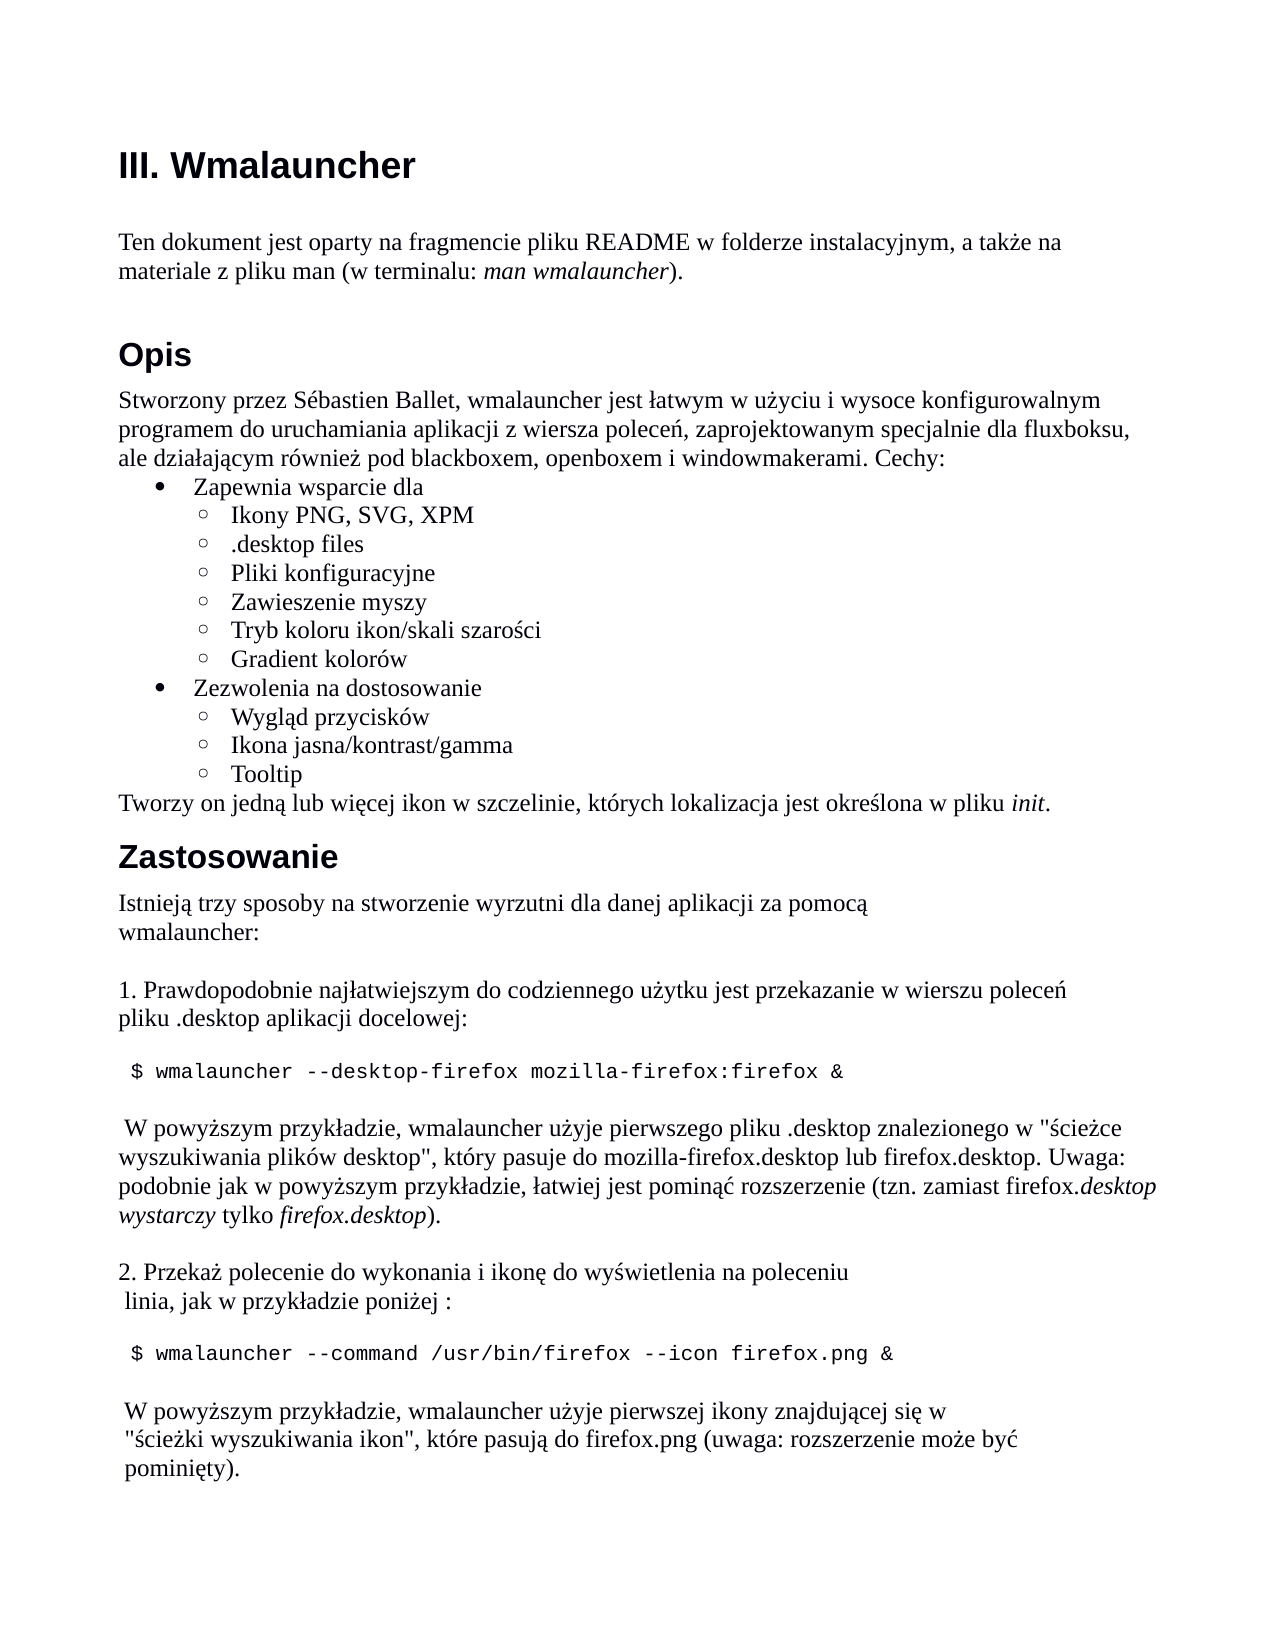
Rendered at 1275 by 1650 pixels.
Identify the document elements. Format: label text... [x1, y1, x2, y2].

list Wygląd przycisków [193, 702, 1157, 731]
text 1. Prawdopodobnie najłatwiejszym do codziennego użytku jest przekazanie w wierszu poleceń pliku .desktop aplikacji docelowej: [118, 975, 1157, 1032]
list Zezwolenia na dostosowanie [156, 673, 1157, 702]
subtitle Zastosowanie [118, 838, 1157, 876]
text $ wmalauncher --desktop-firefox mozilla-firefox:firefox & [118, 1061, 1157, 1085]
text "ścieżki wyszukiwania ikon", które pasują do firefox.png (uwaga: rozszerzenie może być [118, 1424, 1157, 1453]
text Istnieją trzy sposoby na stworzenie wyrzutni dla danej aplikacji za pomocą [118, 888, 1157, 917]
text Tworzy on jedną lub więcej ikon w szczelinie, których lokalizacja jest określona w pliku init. [118, 788, 1157, 817]
text wmalauncher: [118, 917, 1157, 946]
text Stworzony przez Sébastien Ballet, wmalauncher jest łatwym w użyciu i wysoce konfigurowalnym programem do uruchamiania aplikacji z wiersza poleceń, zaprojektowanym specjalnie dla fluxboksu, ale działającym również pod blackboxem, openboxem i windowmakerami. Cechy: [118, 386, 1157, 472]
text W powyższym przykładzie, wmalauncher użyje pierwszej ikony znajdującej się w [118, 1396, 1157, 1424]
text linia, jak w przykładzie poniżej : [118, 1286, 1157, 1315]
list Tooltip [193, 759, 1157, 788]
subtitle III. Wmalauncher [118, 143, 1157, 186]
list Zapewnia wsparcie dla [156, 472, 1157, 501]
list Pliki konfiguracyjne [193, 558, 1157, 587]
text 2. Przekaż polecenie do wykonania i ikonę do wyświetlenia na poleceniu [118, 1257, 1157, 1286]
subtitle Opis [118, 334, 1157, 373]
list Tryb koloru ikon/skali szarości [193, 616, 1157, 644]
text pominięty). [118, 1453, 1157, 1482]
list Ikony PNG, SVG, XPM [193, 501, 1157, 529]
text Ten dokument jest oparty na fragmencie pliku README w folderze instalacyjnym, a także na materiale z pliku man (w terminalu: man wmalauncher). [118, 227, 1157, 285]
list .desktop files [193, 529, 1157, 558]
text W powyższym przykładzie, wmalauncher użyje pierwszego pliku .desktop znalezionego w "ścieżce wyszukiwania plików desktop", który pasuje do mozilla-firefox.desktop lub firefox.desktop. Uwaga: podobnie jak w powyższym przykładzie, łatwiej jest pominąć rozszerzenie (tzn. zamiast firefox.desktop wystarczy tylko firefox.desktop). [118, 1113, 1157, 1228]
list Gradient kolorów [193, 644, 1157, 673]
list Ikona jasna/kontrast/gamma [193, 731, 1157, 759]
text $ wmalauncher --command /usr/bin/firefox --icon firefox.png & [118, 1343, 1157, 1367]
list Zawieszenie myszy [193, 587, 1157, 616]
